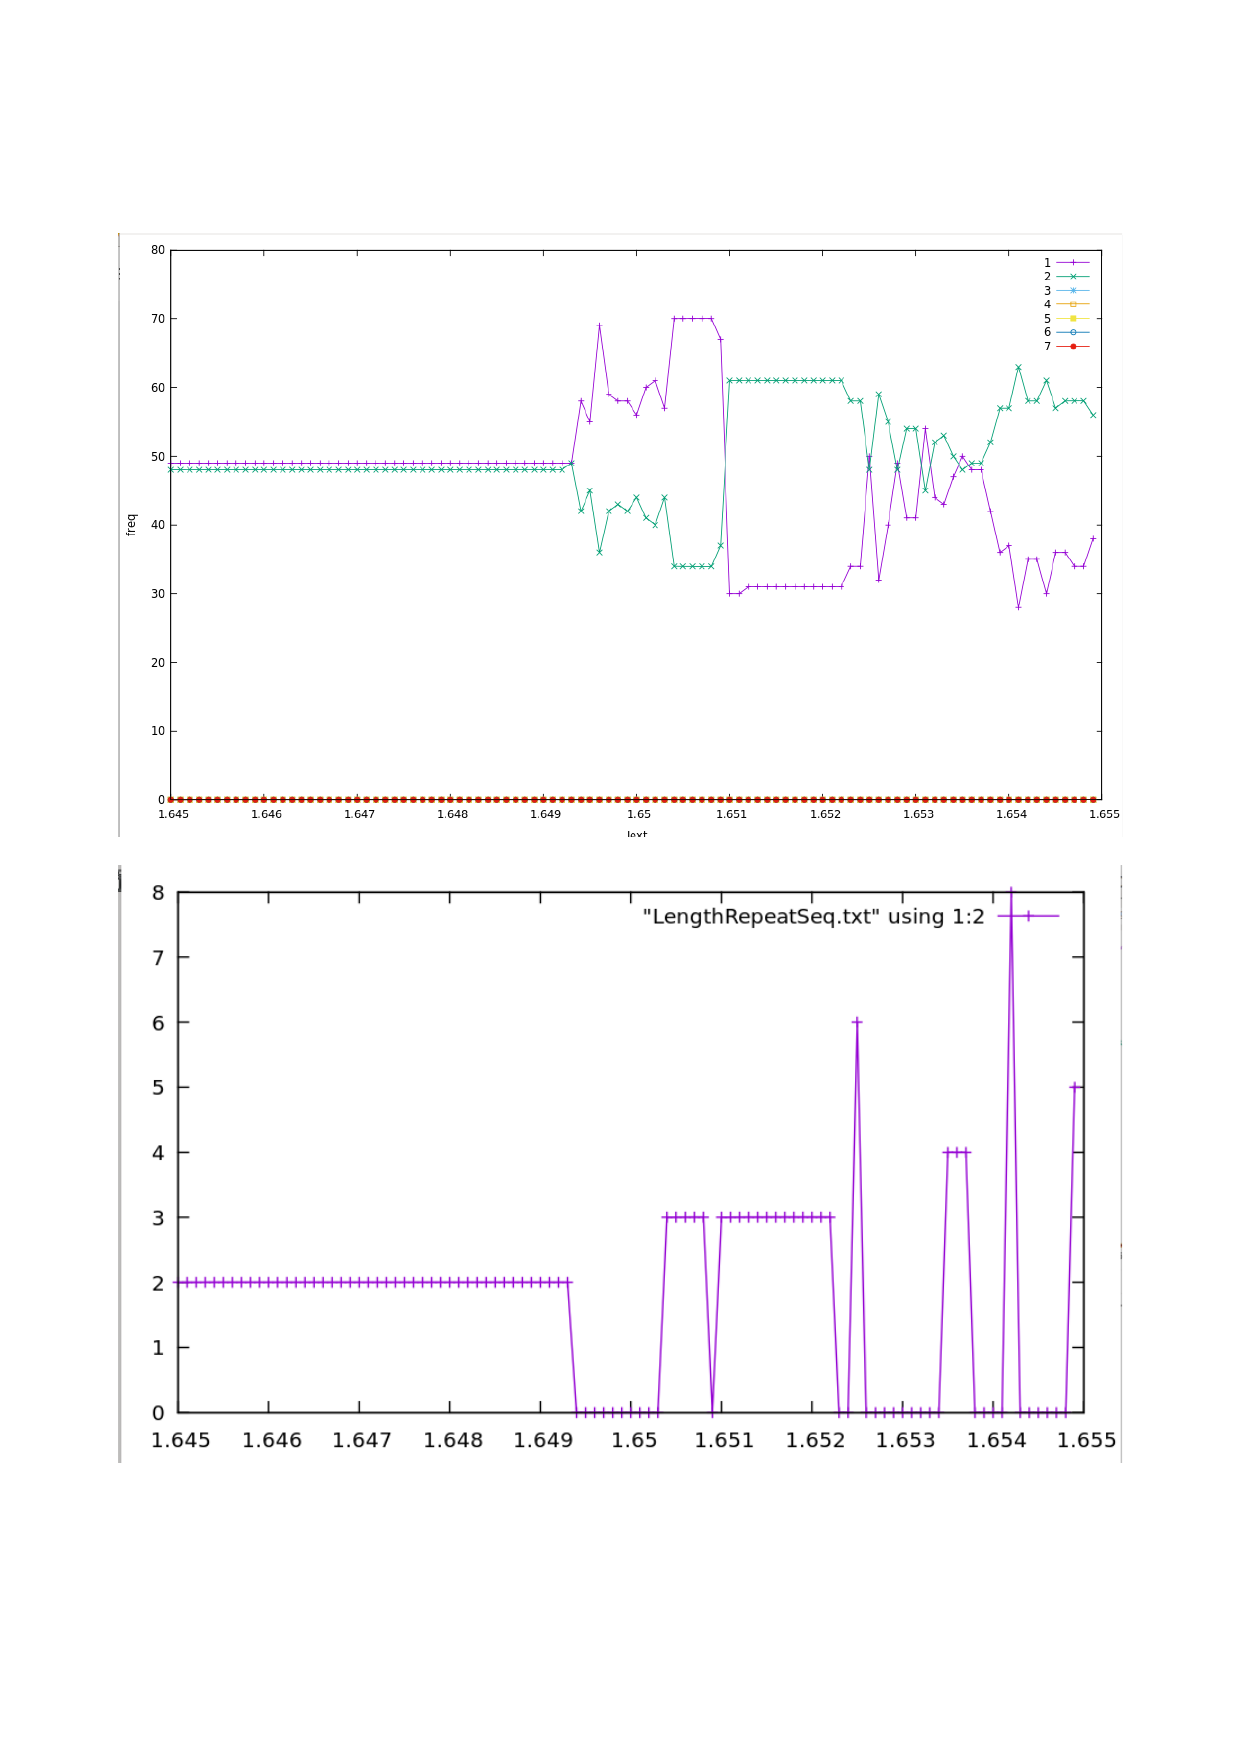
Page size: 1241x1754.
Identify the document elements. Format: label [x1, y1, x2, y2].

picture [118, 233, 1123, 837]
picture [118, 865, 1123, 1463]
